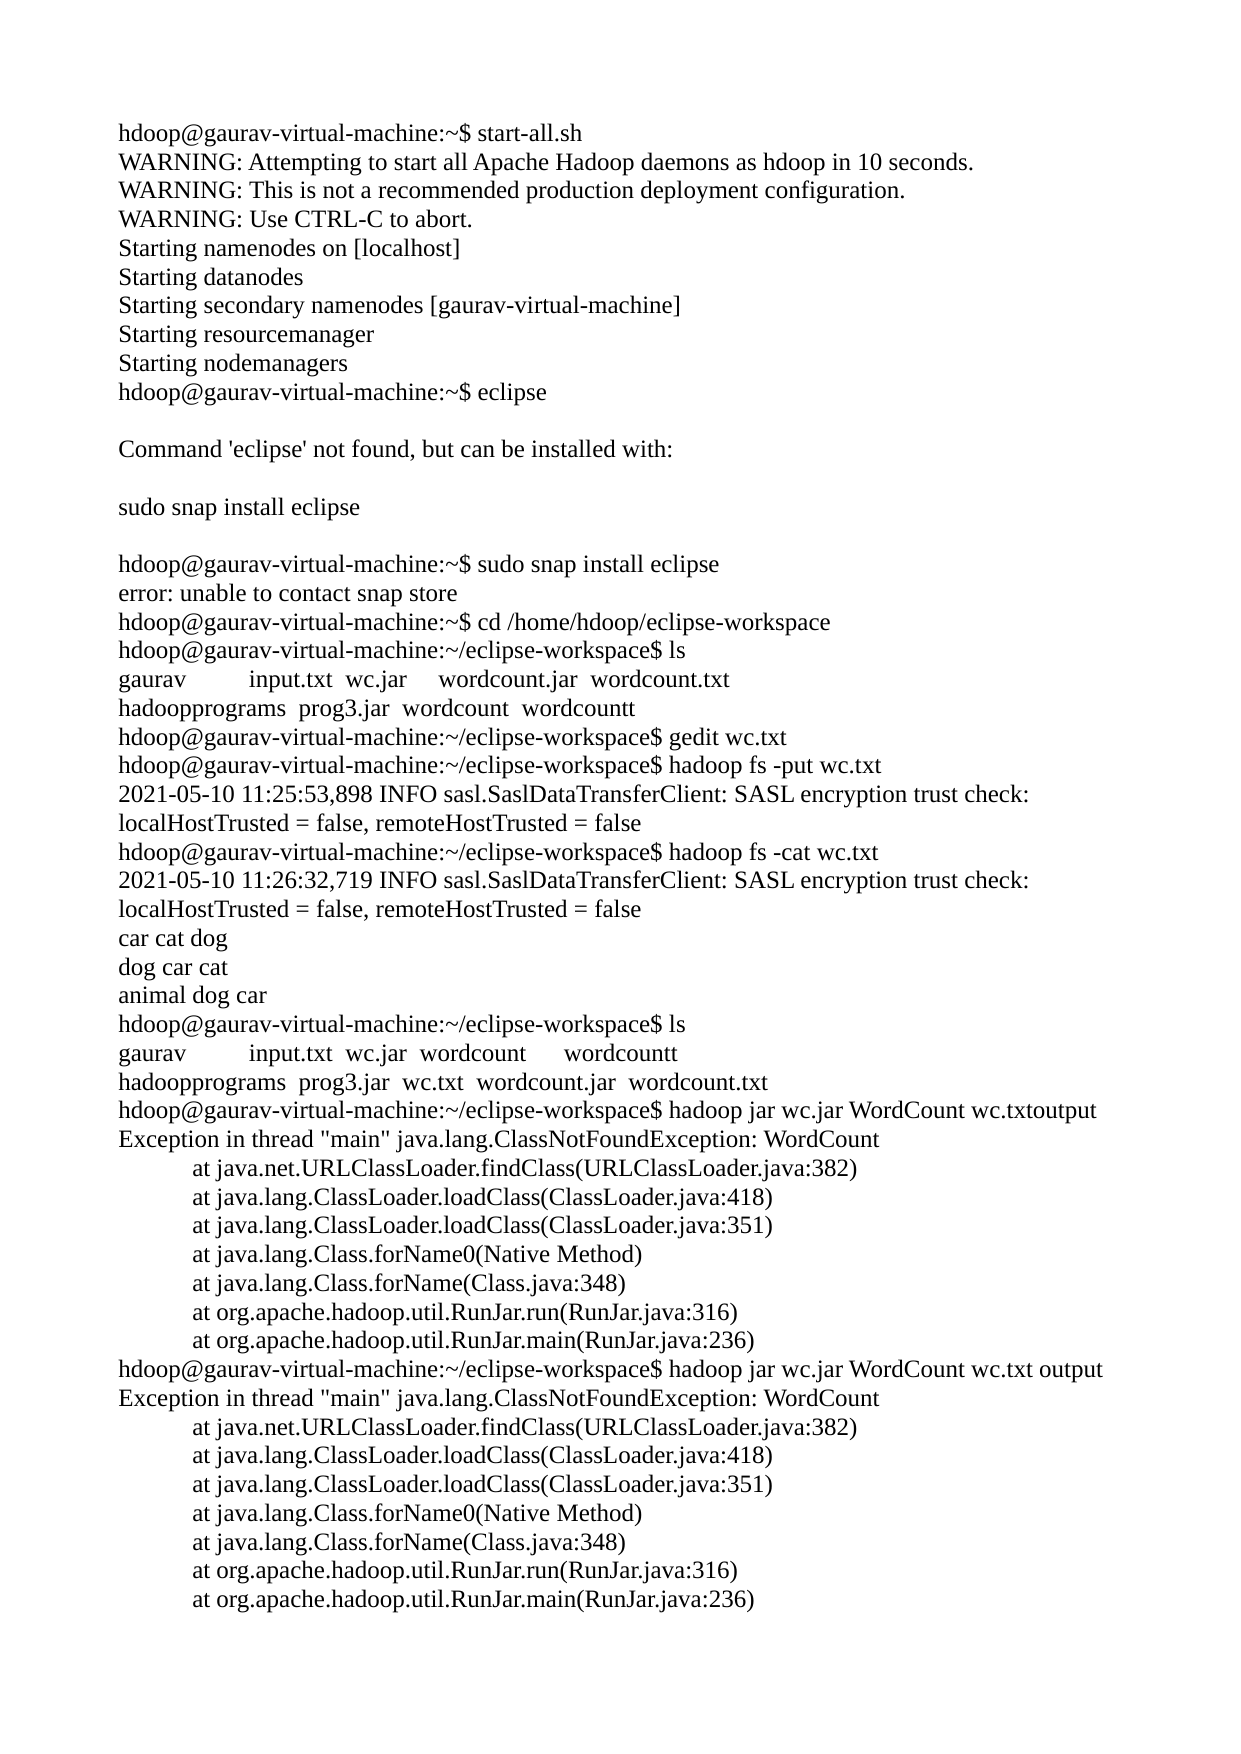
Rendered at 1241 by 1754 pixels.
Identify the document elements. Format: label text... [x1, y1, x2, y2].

text 2021-05-10 11:25:53,898 INFO sasl.SaslDataTransferClient: SASL encryption trust check: localHostTrusted = false, remoteHostTrusted = false [118, 779, 1122, 837]
text at java.lang.ClassLoader.loadClass(ClassLoader.java:418) [118, 1182, 1122, 1211]
text hdoop@gaurav-virtual-machine:~/eclipse-workspace$ hadoop jar wc.jar WordCount wc.txtoutput [118, 1096, 1122, 1124]
text WARNING: Use CTRL-C to abort. [118, 204, 1122, 233]
text at java.lang.Class.forName(Class.java:348) [118, 1268, 1122, 1297]
text car cat dog [118, 923, 1122, 952]
text gaurav input.txt wc.jar wordcount.jar wordcount.txt [118, 664, 1122, 693]
text at java.lang.Class.forName(Class.java:348) [118, 1527, 1122, 1556]
text Starting datanodes [118, 262, 1122, 291]
text Exception in thread "main" java.lang.ClassNotFoundException: WordCount [118, 1124, 1122, 1153]
text hdoop@gaurav-virtual-machine:~/eclipse-workspace$ ls [118, 1009, 1122, 1038]
text Starting namenodes on [localhost] [118, 233, 1122, 262]
text gaurav input.txt wc.jar wordcount wordcountt [118, 1038, 1122, 1067]
text at java.lang.Class.forName0(Native Method) [118, 1239, 1122, 1268]
text at java.net.URLClassLoader.findClass(URLClassLoader.java:382) [118, 1412, 1122, 1441]
text at java.lang.ClassLoader.loadClass(ClassLoader.java:418) [118, 1441, 1122, 1469]
text hadoopprograms prog3.jar wordcount wordcountt [118, 693, 1122, 722]
text at java.lang.Class.forName0(Native Method) [118, 1498, 1122, 1527]
text Command 'eclipse' not found, but can be installed with: [118, 434, 1122, 463]
text hdoop@gaurav-virtual-machine:~$ eclipse [118, 377, 1122, 406]
text Starting resourcemanager [118, 319, 1122, 348]
text hdoop@gaurav-virtual-machine:~$ sudo snap install eclipse [118, 549, 1122, 578]
text hdoop@gaurav-virtual-machine:~/eclipse-workspace$ ls [118, 636, 1122, 664]
text animal dog car [118, 981, 1122, 1009]
text 2021-05-10 11:26:32,719 INFO sasl.SaslDataTransferClient: SASL encryption trust check: localHostTrusted = false, remoteHostTrusted = false [118, 866, 1122, 923]
text hdoop@gaurav-virtual-machine:~$ cd /home/hdoop/eclipse-workspace [118, 607, 1122, 636]
text at java.lang.ClassLoader.loadClass(ClassLoader.java:351) [118, 1211, 1122, 1239]
text at java.lang.ClassLoader.loadClass(ClassLoader.java:351) [118, 1469, 1122, 1498]
text Starting secondary namenodes [gaurav-virtual-machine] [118, 291, 1122, 319]
text dog car cat [118, 952, 1122, 981]
text at org.apache.hadoop.util.RunJar.run(RunJar.java:316) [118, 1297, 1122, 1326]
text at java.net.URLClassLoader.findClass(URLClassLoader.java:382) [118, 1153, 1122, 1182]
text hdoop@gaurav-virtual-machine:~/eclipse-workspace$ hadoop fs -cat wc.txt [118, 837, 1122, 866]
text error: unable to contact snap store [118, 578, 1122, 607]
text hdoop@gaurav-virtual-machine:~/eclipse-workspace$ hadoop fs -put wc.txt [118, 751, 1122, 779]
text sudo snap install eclipse [118, 492, 1122, 521]
text hdoop@gaurav-virtual-machine:~/eclipse-workspace$ hadoop jar wc.jar WordCount wc.txt output [118, 1354, 1122, 1383]
text WARNING: Attempting to start all Apache Hadoop daemons as hdoop in 10 seconds. [118, 147, 1122, 176]
text Exception in thread "main" java.lang.ClassNotFoundException: WordCount [118, 1383, 1122, 1412]
text WARNING: This is not a recommended production deployment configuration. [118, 176, 1122, 204]
text at org.apache.hadoop.util.RunJar.run(RunJar.java:316) [118, 1556, 1122, 1584]
text at org.apache.hadoop.util.RunJar.main(RunJar.java:236) [118, 1326, 1122, 1354]
text hdoop@gaurav-virtual-machine:~/eclipse-workspace$ gedit wc.txt [118, 722, 1122, 751]
text hdoop@gaurav-virtual-machine:~$ start-all.sh [118, 118, 1122, 147]
text at org.apache.hadoop.util.RunJar.main(RunJar.java:236) [118, 1584, 1122, 1613]
text hadoopprograms prog3.jar wc.txt wordcount.jar wordcount.txt [118, 1067, 1122, 1096]
text Starting nodemanagers [118, 348, 1122, 377]
